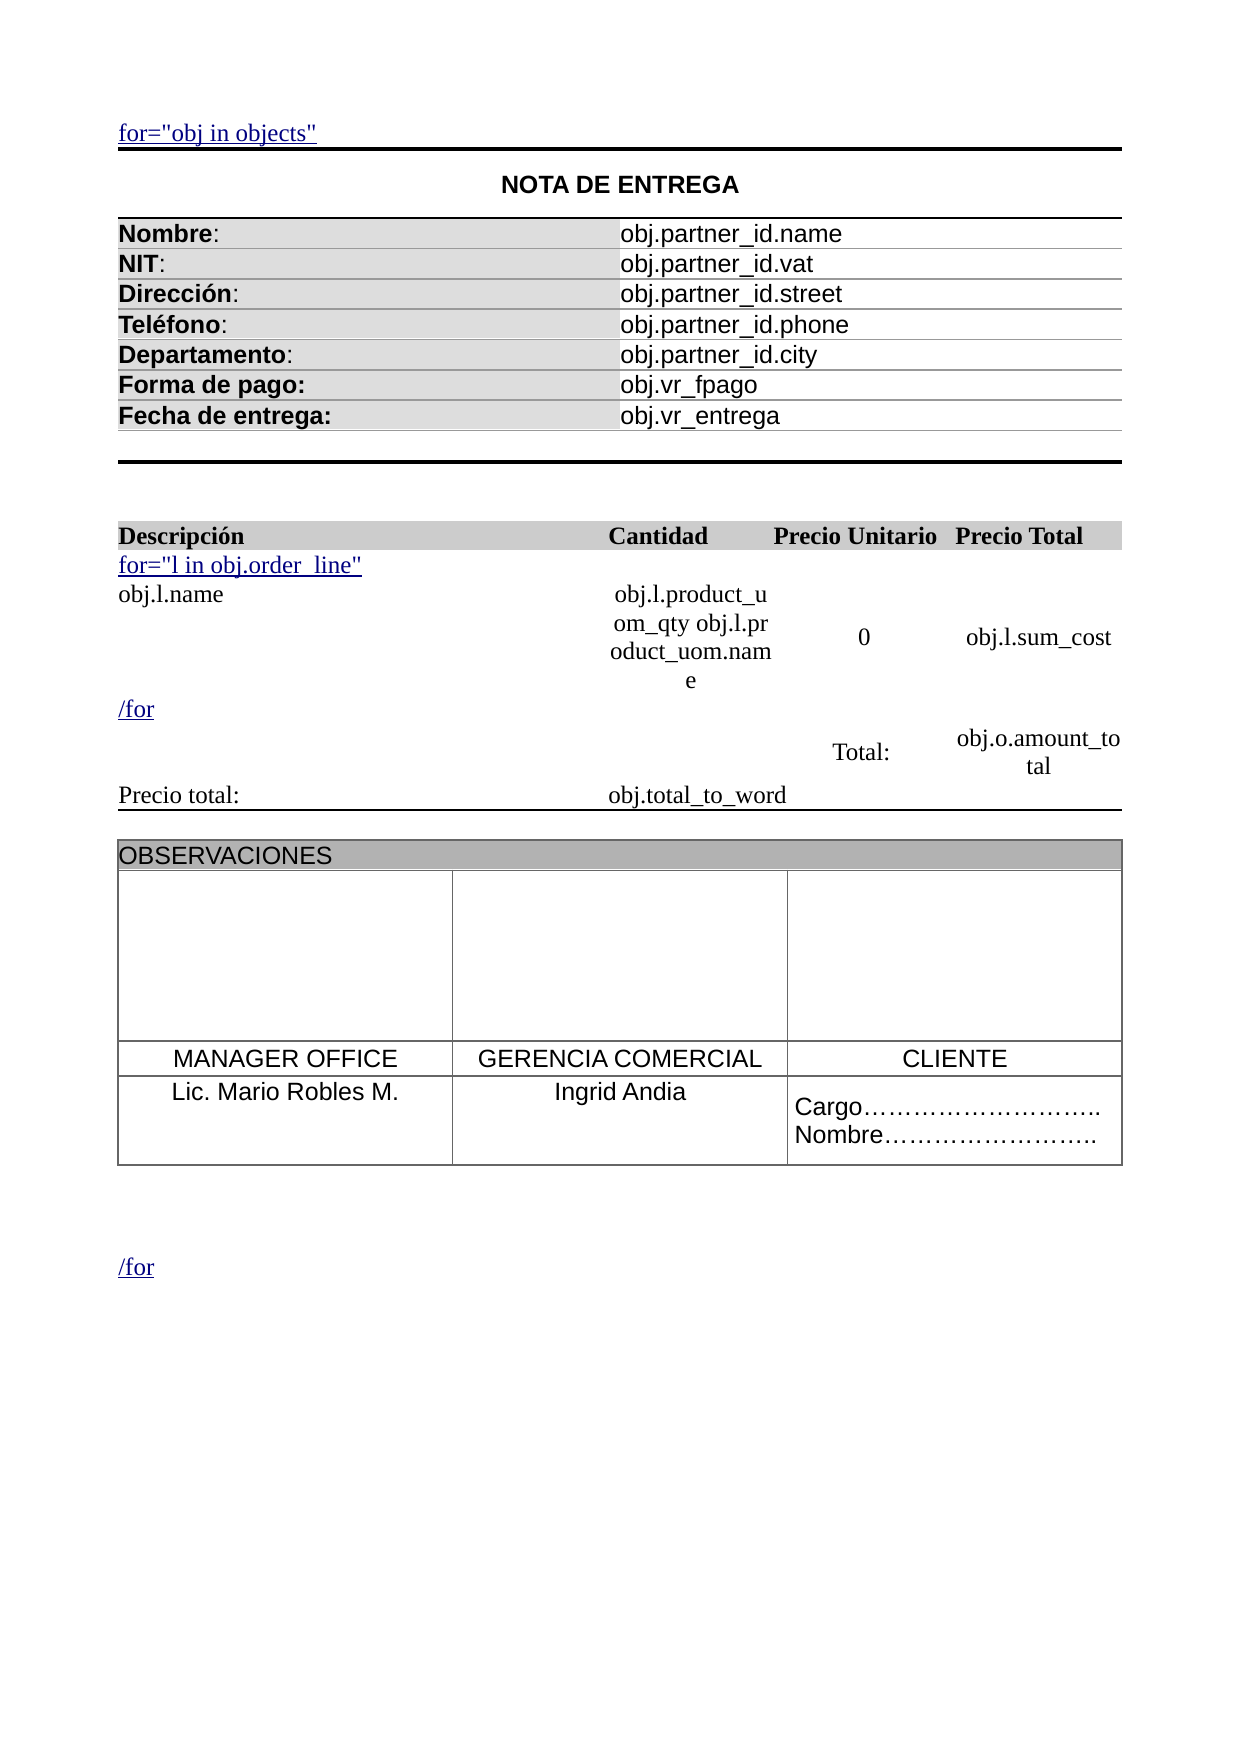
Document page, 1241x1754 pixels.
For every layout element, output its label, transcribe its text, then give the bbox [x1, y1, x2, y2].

table_cell obj.l.sum_cost [955, 579, 1122, 694]
table_cell 0 [773, 579, 955, 694]
table_cell Total: [773, 723, 955, 780]
table_cell [118, 431, 620, 460]
table_cell Teléfono: [118, 310, 620, 338]
table_header Cantidad [608, 521, 773, 550]
table_cell [620, 431, 1122, 460]
table_cell NIT: [118, 249, 620, 278]
table_cell Dirección: [118, 280, 620, 308]
table_cell Cargo……………………….. Nombre…………………….. [788, 1077, 1121, 1164]
table_cell [453, 871, 787, 1040]
table_cell obj.l.name [118, 579, 608, 694]
table_cell Nombre: [118, 219, 620, 248]
table_cell Lic. Mario Robles M. [119, 1077, 452, 1164]
table_cell [773, 550, 955, 579]
table_cell [608, 723, 773, 780]
table_cell obj.partner_id.name [620, 219, 1122, 248]
table_cell obj.l.product_uom_qty obj.l.product_uom.name [608, 579, 773, 694]
table_cell [119, 871, 452, 1040]
table_cell Departamento: [118, 340, 620, 369]
table_cell [608, 694, 773, 723]
table_header OBSERVACIONES [119, 841, 1121, 869]
table_cell obj.partner_id.vat [620, 249, 1122, 278]
table_header Precio Unitario [773, 521, 955, 550]
table_header Precio Total [955, 521, 1122, 550]
text for="obj in objects" [118, 118, 1122, 147]
table_cell for="l in obj.order_line" [118, 550, 608, 579]
table_cell Fecha de entrega: [118, 401, 620, 429]
table_cell Ingrid Andia [453, 1077, 787, 1164]
table_cell obj.partner_id.street [620, 280, 1122, 308]
table_cell [118, 723, 608, 780]
table_cell [788, 871, 1121, 1040]
table_header Descripción [118, 521, 608, 550]
table_cell [955, 550, 1122, 579]
table_header NOTA DE ENTREGA [118, 151, 1122, 217]
table_cell /for [118, 694, 608, 723]
text /for [118, 1252, 1122, 1281]
table_cell [773, 694, 955, 723]
table_cell Forma de pago: [118, 371, 620, 399]
table_cell Precio total: [118, 780, 608, 809]
table_cell GERENCIA COMERCIAL [453, 1042, 787, 1075]
table_cell obj.partner_id.phone [620, 310, 1122, 338]
table_cell obj.partner_id.city [620, 340, 1122, 369]
table_cell [608, 550, 773, 579]
table_cell CLIENTE [788, 1042, 1121, 1075]
table_cell obj.o.amount_total [955, 723, 1122, 780]
table_cell [955, 694, 1122, 723]
table_cell MANAGER OFFICE [119, 1042, 452, 1075]
table_cell obj.total_to_word [608, 780, 1122, 809]
table_cell obj.vr_fpago [620, 371, 1122, 399]
table_cell obj.vr_entrega [620, 401, 1122, 429]
